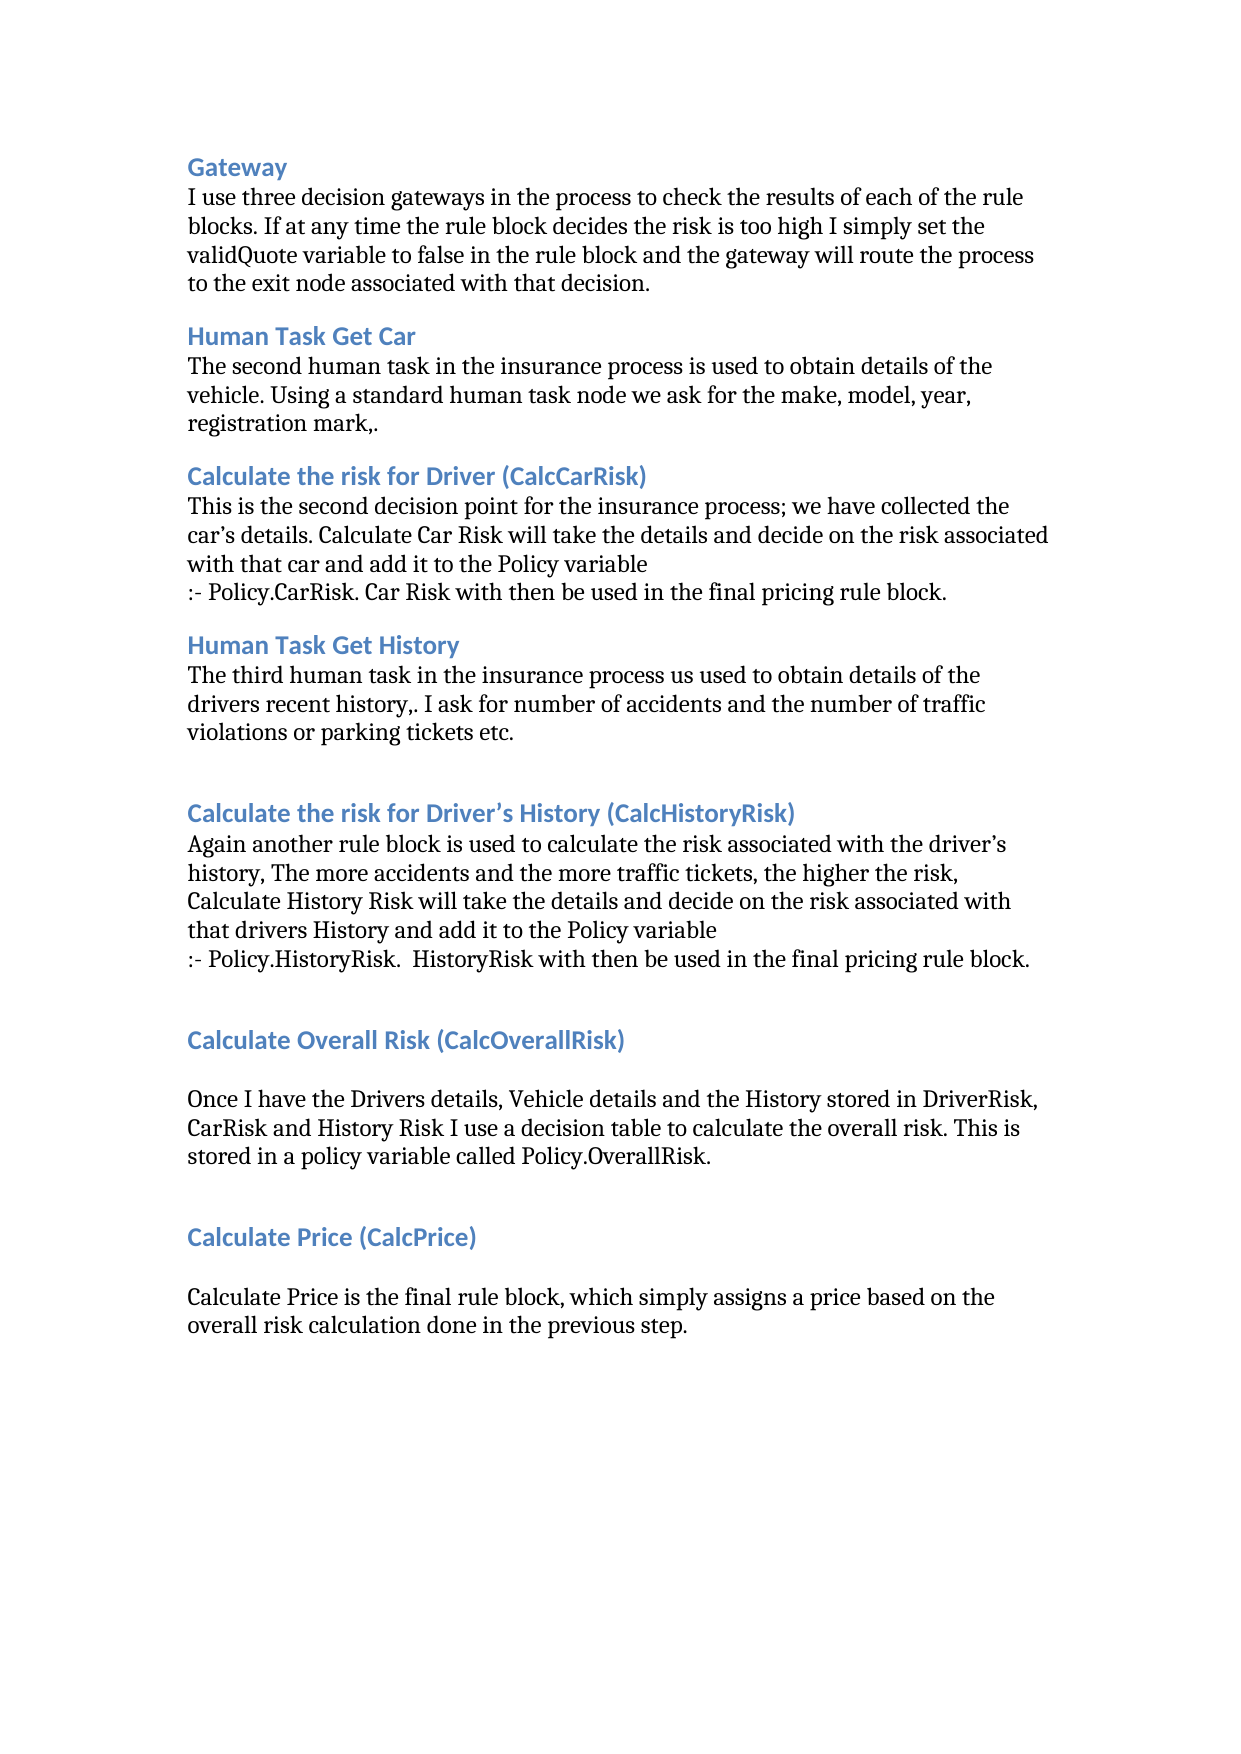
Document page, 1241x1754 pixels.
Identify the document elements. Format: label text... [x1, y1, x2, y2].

subtitle Calculate the risk for Driver’s History (CalcHistoryRisk) [187, 797, 1053, 830]
text I use three decision gateways in the process to check the results of each of the rule blocks. If at any time the rule block decides the risk is too high I simply set the validQuote variable to false in the rule block and the gateway will route the process to the exit node associated with that decision. [187, 183, 1053, 298]
subtitle Human Task Get Car [187, 319, 1053, 352]
text Again another rule block is used to calculate the risk associated with the driver’s history, The more accidents and the more traffic tickets, the higher the risk, [187, 830, 1053, 887]
text The third human task in the insurance process us used to obtain details of the drivers recent history,. I ask for number of accidents and the number of traffic violations or parking tickets etc. [187, 661, 1053, 747]
subtitle Gateway [187, 150, 1053, 183]
text Calculate History Risk will take the details and decide on the risk associated with that drivers History and add it to the Policy variable [187, 887, 1053, 945]
text :- Policy.CarRisk. Car Risk with then be used in the final pricing rule block. [187, 578, 1053, 607]
text :- Policy.HistoryRisk. HistoryRisk with then be used in the final pricing rule block. [187, 945, 1053, 973]
text Calculate Price is the final rule block, which simply assigns a price based on the overall risk calculation done in the previous step. [187, 1282, 1053, 1340]
subtitle Calculate Overall Risk (CalcOverallRisk) [187, 1023, 1053, 1056]
subtitle Calculate Price (CalcPrice) [187, 1221, 1053, 1254]
text Once I have the Drivers details, Vehicle details and the History stored in DriverRisk, CarRisk and History Risk I use a decision table to calculate the overall risk. This is stored in a policy variable called Policy.OverallRisk. [187, 1085, 1053, 1171]
text This is the second decision point for the insurance process; we have collected the car’s details. Calculate Car Risk will take the details and decide on the risk associated with that car and add it to the Policy variable [187, 492, 1053, 578]
subtitle Human Task Get History [187, 628, 1053, 661]
subtitle Calculate the risk for Driver (CalcCarRisk) [187, 459, 1053, 492]
text The second human task in the insurance process is used to obtain details of the vehicle. Using a standard human task node we ask for the make, model, year, registration mark,. [187, 352, 1053, 438]
